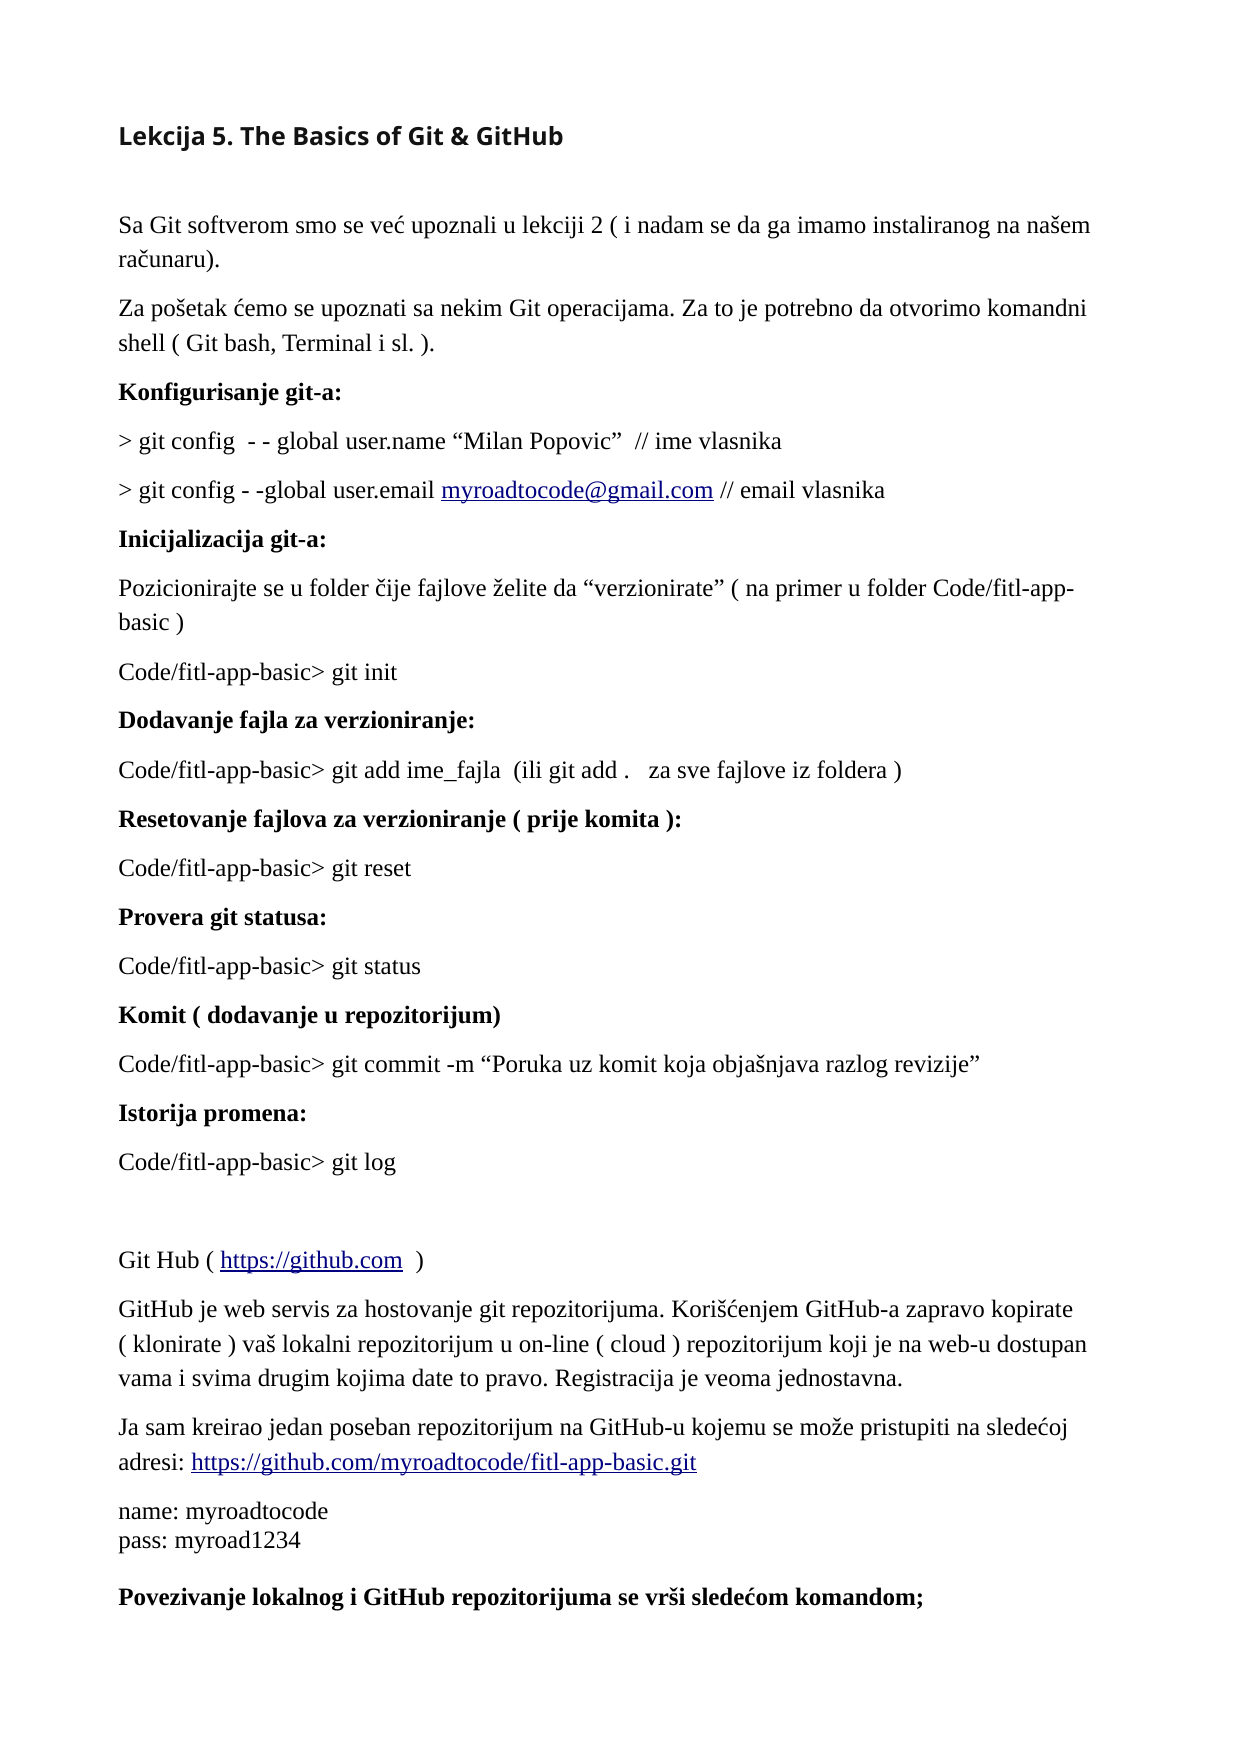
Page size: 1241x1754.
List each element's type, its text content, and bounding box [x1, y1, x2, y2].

text Code/fitl-app-basic> git status [118, 951, 1122, 980]
text Code/fitl-app-basic> git init [118, 657, 1122, 685]
text Ja sam kreirao jedan poseban repozitorijum na GitHub-u kojemu se može pristupiti na sledećoj adresi: https://github.com/myroadtocode/fitl-app-basic.git [118, 1412, 1122, 1476]
text Komit ( dodavanje u repozitorijum) [118, 1000, 1122, 1029]
text Sa Git softverom smo se već upoznali u lekciji 2 ( i nadam se da ga imamo instaliranog na našem računaru). [118, 210, 1122, 273]
text Code/fitl-app-basic> git reset [118, 853, 1122, 882]
text Za pošetak ćemo se upoznati sa nekim Git operacijama. Za to je potrebno da otvorimo komandni shell ( Git bash, Terminal i sl. ). [118, 293, 1122, 356]
text Dodavanje fajla za verzioniranje: [118, 706, 1122, 734]
text > git config - - global user.name “Milan Popovic” // ime vlasnika [118, 426, 1122, 454]
text Code/fitl-app-basic> git log [118, 1147, 1122, 1176]
text Istorija promena: [118, 1098, 1122, 1127]
text > git config - -global user.email myroadtocode@gmail.com // email vlasnika [118, 475, 1122, 504]
text name: myroadtocode [118, 1496, 1122, 1525]
text pass: myroad1234 [118, 1525, 1122, 1553]
text Code/fitl-app-basic> git commit -m “Poruka uz komit koja objašnjava razlog revizije” [118, 1049, 1122, 1078]
text Lekcija 5. The Basics of Git & GitHub [118, 118, 1122, 152]
text Code/fitl-app-basic> git add ime_fajla (ili git add . za sve fajlove iz foldera ) [118, 755, 1122, 783]
text Inicijalizacija git-a: [118, 524, 1122, 553]
text Konfigurisanje git-a: [118, 377, 1122, 406]
text Pozicionirajte se u folder čije fajlove želite da “verzionirate” ( na primer u folder Code/fitl-app-basic ) [118, 573, 1122, 636]
text GitHub je web servis za hostovanje git repozitorijuma. Korišćenjem GitHub-a zapravo kopirate ( klonirate ) vaš lokalni repozitorijum u on-line ( cloud ) repozitorijum koji je na web-u dostupan vama i svima drugim kojima date to pravo. Registracija je veoma jednostavna. [118, 1294, 1122, 1392]
text Resetovanje fajlova za verzioniranje ( prije komita ): [118, 804, 1122, 832]
text Git Hub ( https://github.com ) [118, 1245, 1122, 1274]
text Provera git statusa: [118, 902, 1122, 931]
text Povezivanje lokalnog i GitHub repozitorijuma se vrši sledećom komandom; [118, 1582, 1122, 1611]
